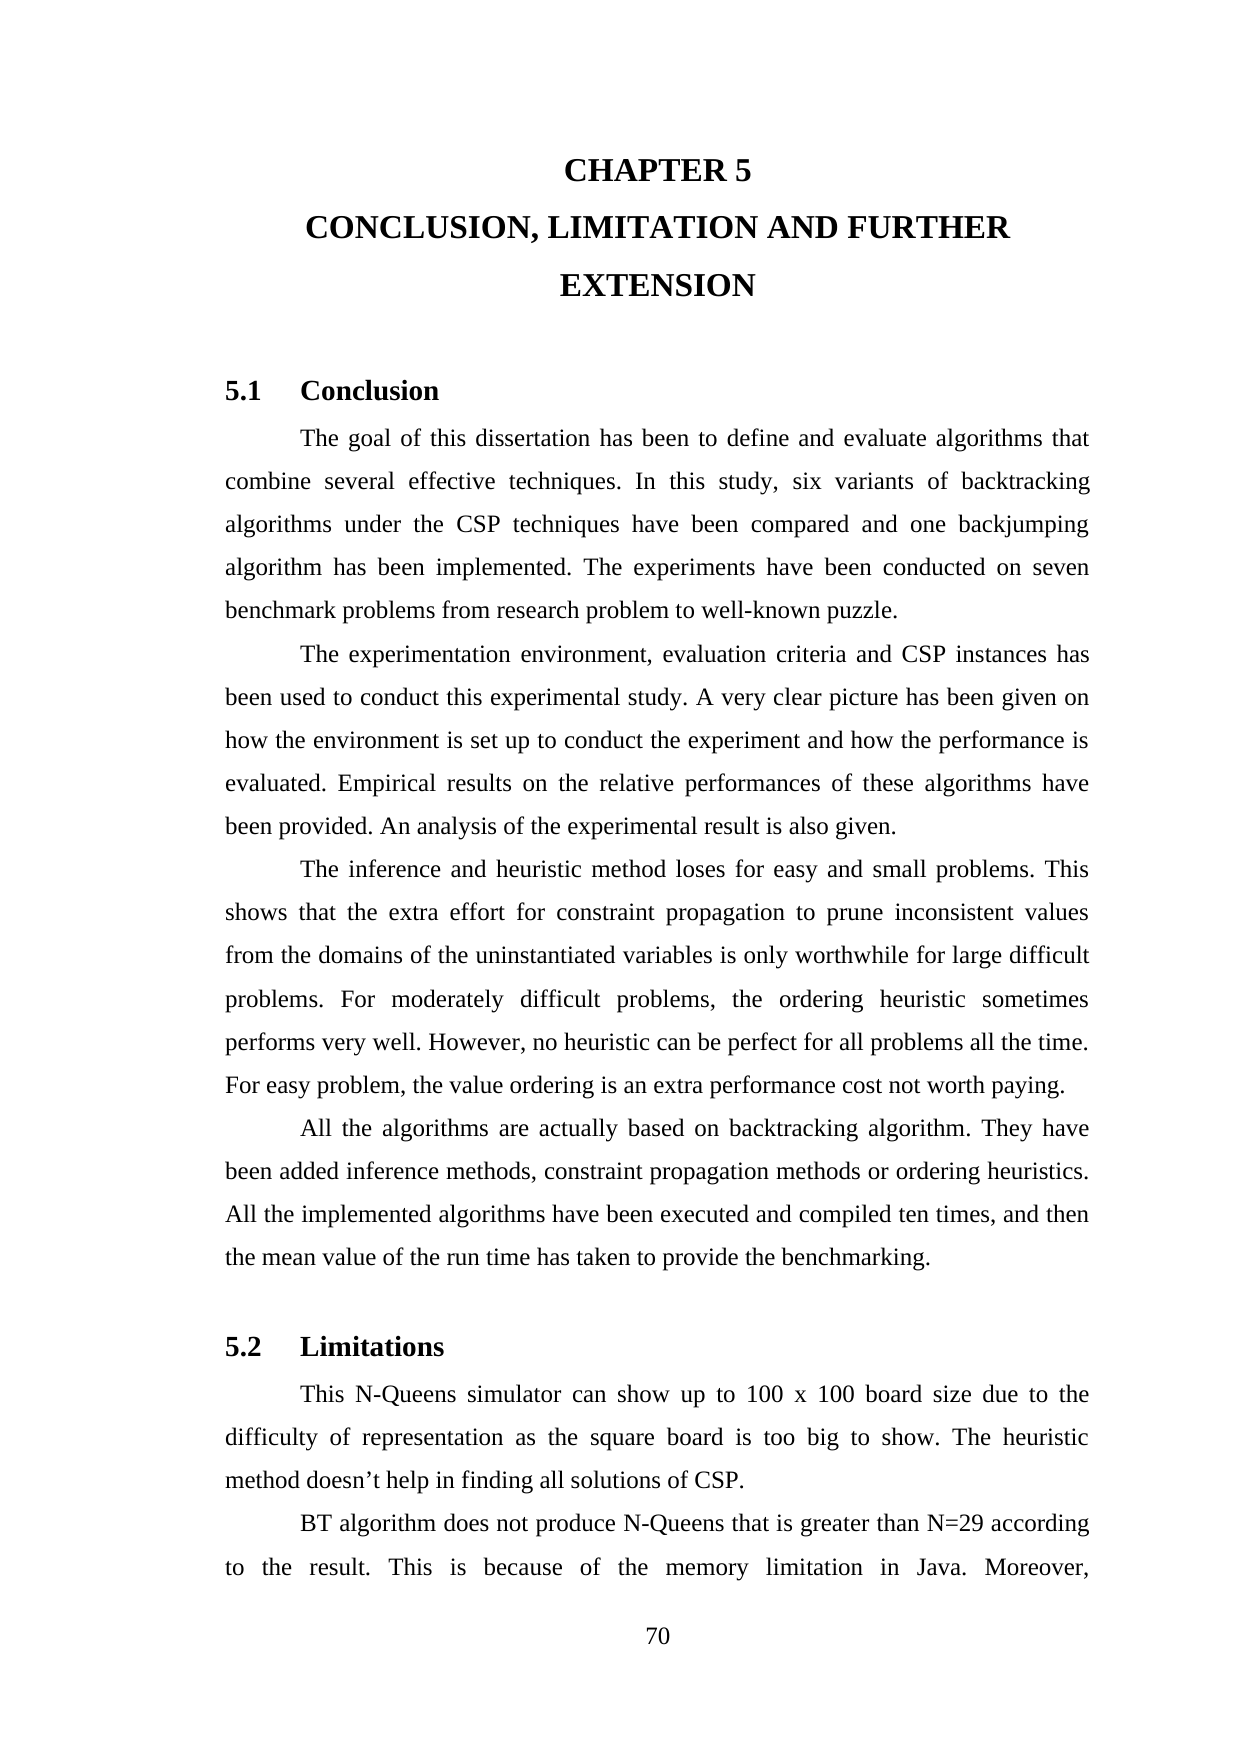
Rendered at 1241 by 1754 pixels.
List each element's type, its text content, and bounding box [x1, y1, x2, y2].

text The inference and heuristic method loses for easy and small problems. This shows that the extra effort for constraint propagation to prune inconsistent values from the domains of the uninstantiated variables is only worthwhile for large difficult problems. For moderately difficult problems, the ordering heuristic sometimes performs very well. However, no heuristic can be perfect for all problems all the time. For easy problem, the value ordering is an extra performance cost not worth paying. [225, 854, 1090, 1099]
text All the algorithms are actually based on backtracking algorithm. They have been added inference methods, constraint propagation methods or ordering heuristics. All the implemented algorithms have been executed and compiled ten times, and then the mean value of the run time has taken to provide the benchmarking. [225, 1113, 1090, 1271]
text The experimentation environment, evaluation criteria and CSP instances has been used to conduct this experimental study. A very clear picture has been given on how the environment is set up to conduct the experiment and how the performance is evaluated. Empirical results on the relative performances of these algorithms have been provided. An analysis of the experimental result is also given. [225, 639, 1090, 840]
text BT algorithm does not produce N-Queens that is greater than N=29 according to the result. This is because of the memory limitation in Java. Moreover, [225, 1508, 1090, 1580]
text CONCLUSION, LIMITATION AND FURTHER EXTENSION [225, 207, 1090, 303]
text This N-Queens simulator can show up to 100 x 100 board size due to the difficulty of representation as the square board is too big to show. The heuristic method doesn’t help in finding all solutions of CSP. [225, 1379, 1090, 1494]
text 5.1 Conclusion [225, 373, 1090, 406]
text 5.2 Limitations [225, 1329, 1090, 1362]
text CHAPTER 5 [225, 150, 1090, 188]
text The goal of this dissertation has been to define and evaluate algorithms that combine several effective techniques. In this study, six variants of backtracking algorithms under the CSP techniques have been compared and one backjumping algorithm has been implemented. The experiments have been conducted on seven benchmark problems from research problem to well-known puzzle. [225, 423, 1090, 624]
